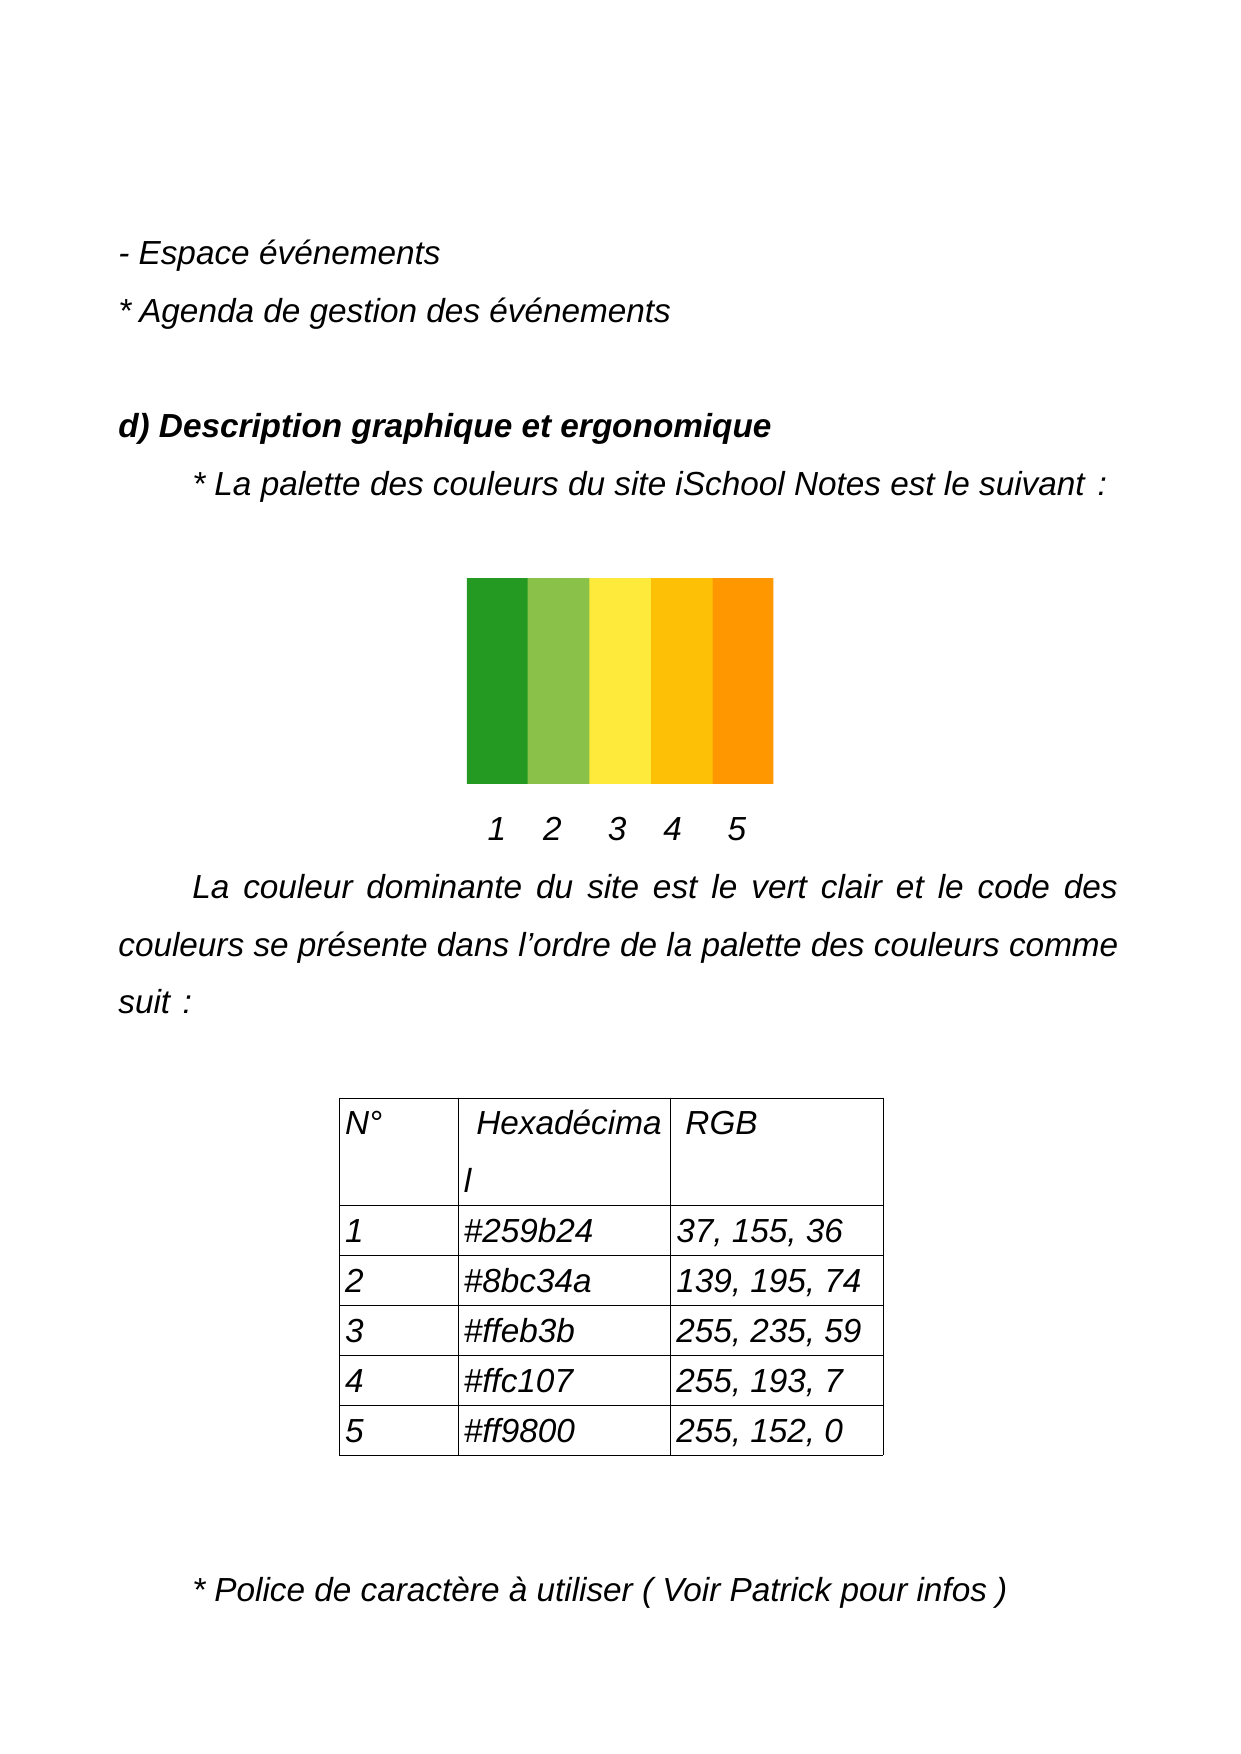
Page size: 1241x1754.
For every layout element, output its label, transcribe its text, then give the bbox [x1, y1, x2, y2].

table_cell 5 [340, 1406, 458, 1455]
text d) Description graphique et ergonomique [118, 406, 1122, 444]
text 1 2 3 4 5 [118, 809, 1122, 848]
table_header N° [340, 1099, 458, 1205]
picture [466, 578, 774, 784]
text * Agenda de gestion des événements [118, 291, 1122, 329]
table_cell 139, 195, 74 [671, 1256, 883, 1305]
table_cell 4 [340, 1356, 458, 1405]
table_header RGB [671, 1099, 883, 1205]
table_cell 2 [340, 1256, 458, 1305]
text La couleur dominante du site est le vert clair et le code des couleurs se présente dans l’ordre de la palette des couleurs comme suit : [118, 867, 1122, 1021]
text * Police de caractère à utiliser ( Voir Patrick pour infos ) [118, 1570, 1122, 1609]
text * La palette des couleurs du site iSchool Notes est le suivant : [118, 464, 1122, 502]
table_cell #ffeb3b [459, 1306, 670, 1355]
table_cell 255, 193, 7 [671, 1356, 883, 1405]
table_cell 37, 155, 36 [671, 1206, 883, 1255]
table_header Hexadécimal [459, 1099, 670, 1205]
table_cell #ff9800 [459, 1406, 670, 1455]
table_cell 3 [340, 1306, 458, 1355]
table_cell #ffc107 [459, 1356, 670, 1405]
table_cell #8bc34a [459, 1256, 670, 1305]
table_cell #259b24 [459, 1206, 670, 1255]
text - Espace événements [118, 233, 1122, 272]
table_cell 255, 235, 59 [671, 1306, 883, 1355]
table_cell 1 [340, 1206, 458, 1255]
table_cell 255, 152, 0 [671, 1406, 883, 1455]
